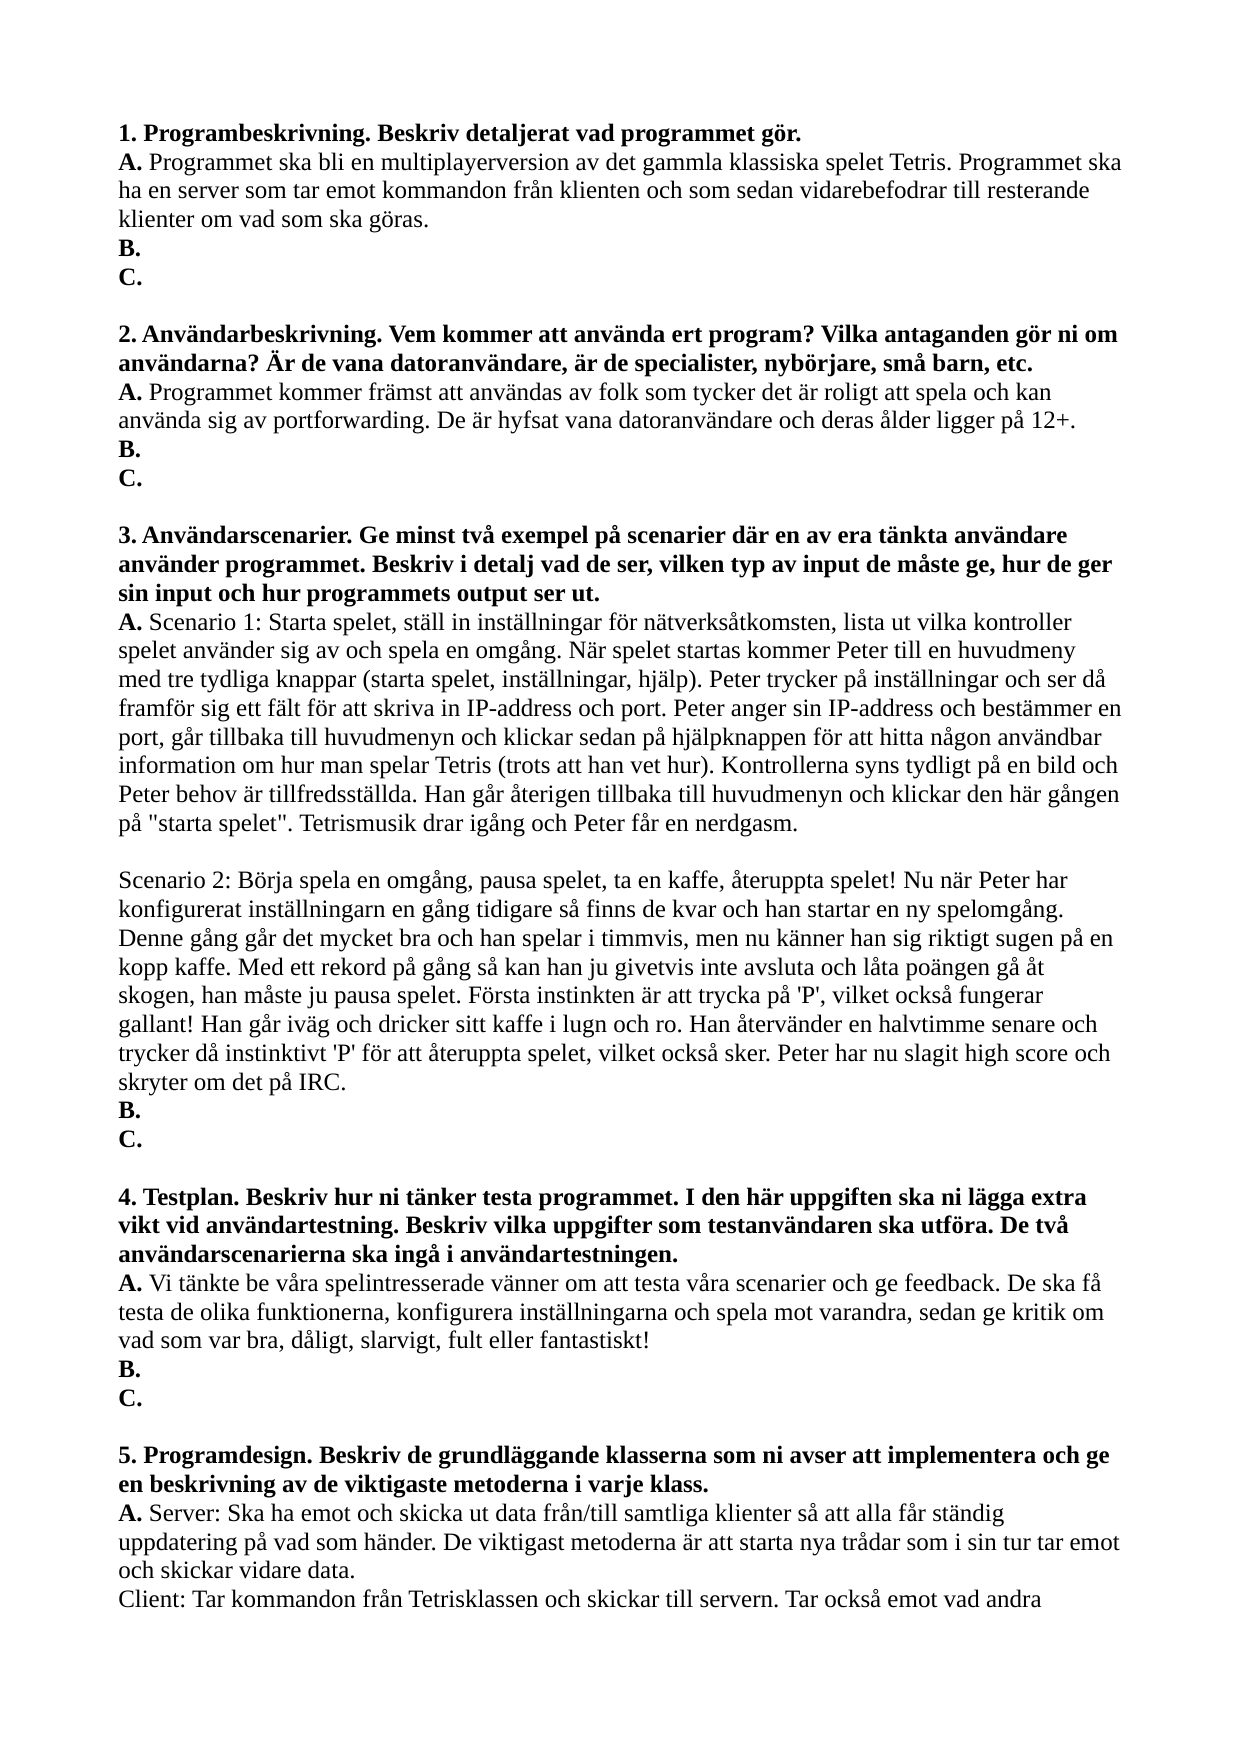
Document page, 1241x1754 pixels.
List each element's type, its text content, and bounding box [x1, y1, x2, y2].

text C. [118, 1383, 1122, 1412]
text B. [118, 434, 1122, 463]
text 1. Programbeskrivning. Beskriv detaljerat vad programmet gör. [118, 118, 1122, 147]
text B. [118, 1096, 1122, 1124]
text 5. Programdesign. Beskriv de grundläggande klasserna som ni avser att implementera och ge en beskrivning av de viktigaste metoderna i varje klass. [118, 1441, 1122, 1498]
text Scenario 2: Börja spela en omgång, pausa spelet, ta en kaffe, återuppta spelet! Nu när Peter har konfigurerat inställningarn en gång tidigare så finns de kvar och han startar en ny spelomgång. Denne gång går det mycket bra och han spelar i timmvis, men nu känner han sig riktigt sugen på en kopp kaffe. Med ett rekord på gång så kan han ju givetvis inte avsluta och låta poängen gå åt skogen, han måste ju pausa spelet. Första instinkten är att trycka på 'P', vilket också fungerar gallant! Han går iväg och dricker sitt kaffe i lugn och ro. Han återvänder en halvtimme senare och trycker då instinktivt 'P' för att återuppta spelet, vilket också sker. Peter har nu slagit high score och skryter om det på IRC. [118, 866, 1122, 1096]
text A. Scenario 1: Starta spelet, ställ in inställningar för nätverksåtkomsten, lista ut vilka kontroller spelet använder sig av och spela en omgång. När spelet startas kommer Peter till en huvudmeny med tre tydliga knappar (starta spelet, inställningar, hjälp). Peter trycker på inställningar och ser då framför sig ett fält för att skriva in IP-address och port. Peter anger sin IP-address och bestämmer en port, går tillbaka till huvudmenyn och klickar sedan på hjälpknappen för att hitta någon användbar information om hur man spelar Tetris (trots att han vet hur). Kontrollerna syns tydligt på en bild och Peter behov är tillfredsställda. Han går återigen tillbaka till huvudmenyn och klickar den här gången på "starta spelet". Tetrismusik drar igång och Peter får en nerdgasm. [118, 607, 1122, 837]
text A. Server: Ska ha emot och skicka ut data från/till samtliga klienter så att alla får ständig uppdatering på vad som händer. De viktigast metoderna är att starta nya trådar som i sin tur tar emot och skickar vidare data. [118, 1498, 1122, 1584]
text B. [118, 1354, 1122, 1383]
text C. [118, 1124, 1122, 1153]
text B. [118, 233, 1122, 262]
text A. Programmet kommer främst att användas av folk som tycker det är roligt att spela och kan använda sig av portforwarding. De är hyfsat vana datoranvändare och deras ålder ligger på 12+. [118, 377, 1122, 434]
text A. Programmet ska bli en multiplayerversion av det gammla klassiska spelet Tetris. Programmet ska ha en server som tar emot kommandon från klienten och som sedan vidarebefodrar till resterande klienter om vad som ska göras. [118, 147, 1122, 233]
text A. Vi tänkte be våra spelintresserade vänner om att testa våra scenarier och ge feedback. De ska få testa de olika funktionerna, konfigurera inställningarna och spela mot varandra, sedan ge kritik om vad som var bra, dåligt, slarvigt, fult eller fantastiskt! [118, 1268, 1122, 1354]
text 3. Användarscenarier. Ge minst två exempel på scenarier där en av era tänkta användare använder programmet. Beskriv i detalj vad de ser, vilken typ av input de måste ge, hur de ger sin input och hur programmets output ser ut. [118, 521, 1122, 607]
text Client: Tar kommandon från Tetrisklassen och skickar till servern. Tar också emot vad andra [118, 1584, 1122, 1613]
text C. [118, 262, 1122, 291]
text 4. Testplan. Beskriv hur ni tänker testa programmet. I den här uppgiften ska ni lägga extra vikt vid användartestning. Beskriv vilka uppgifter som testanvändaren ska utföra. De två användarscenarierna ska ingå i användartestningen. [118, 1182, 1122, 1268]
text C. [118, 463, 1122, 492]
text 2. Användarbeskrivning. Vem kommer att använda ert program? Vilka antaganden gör ni om användarna? Är de vana datoranvändare, är de specialister, nybörjare, små barn, etc. [118, 319, 1122, 377]
